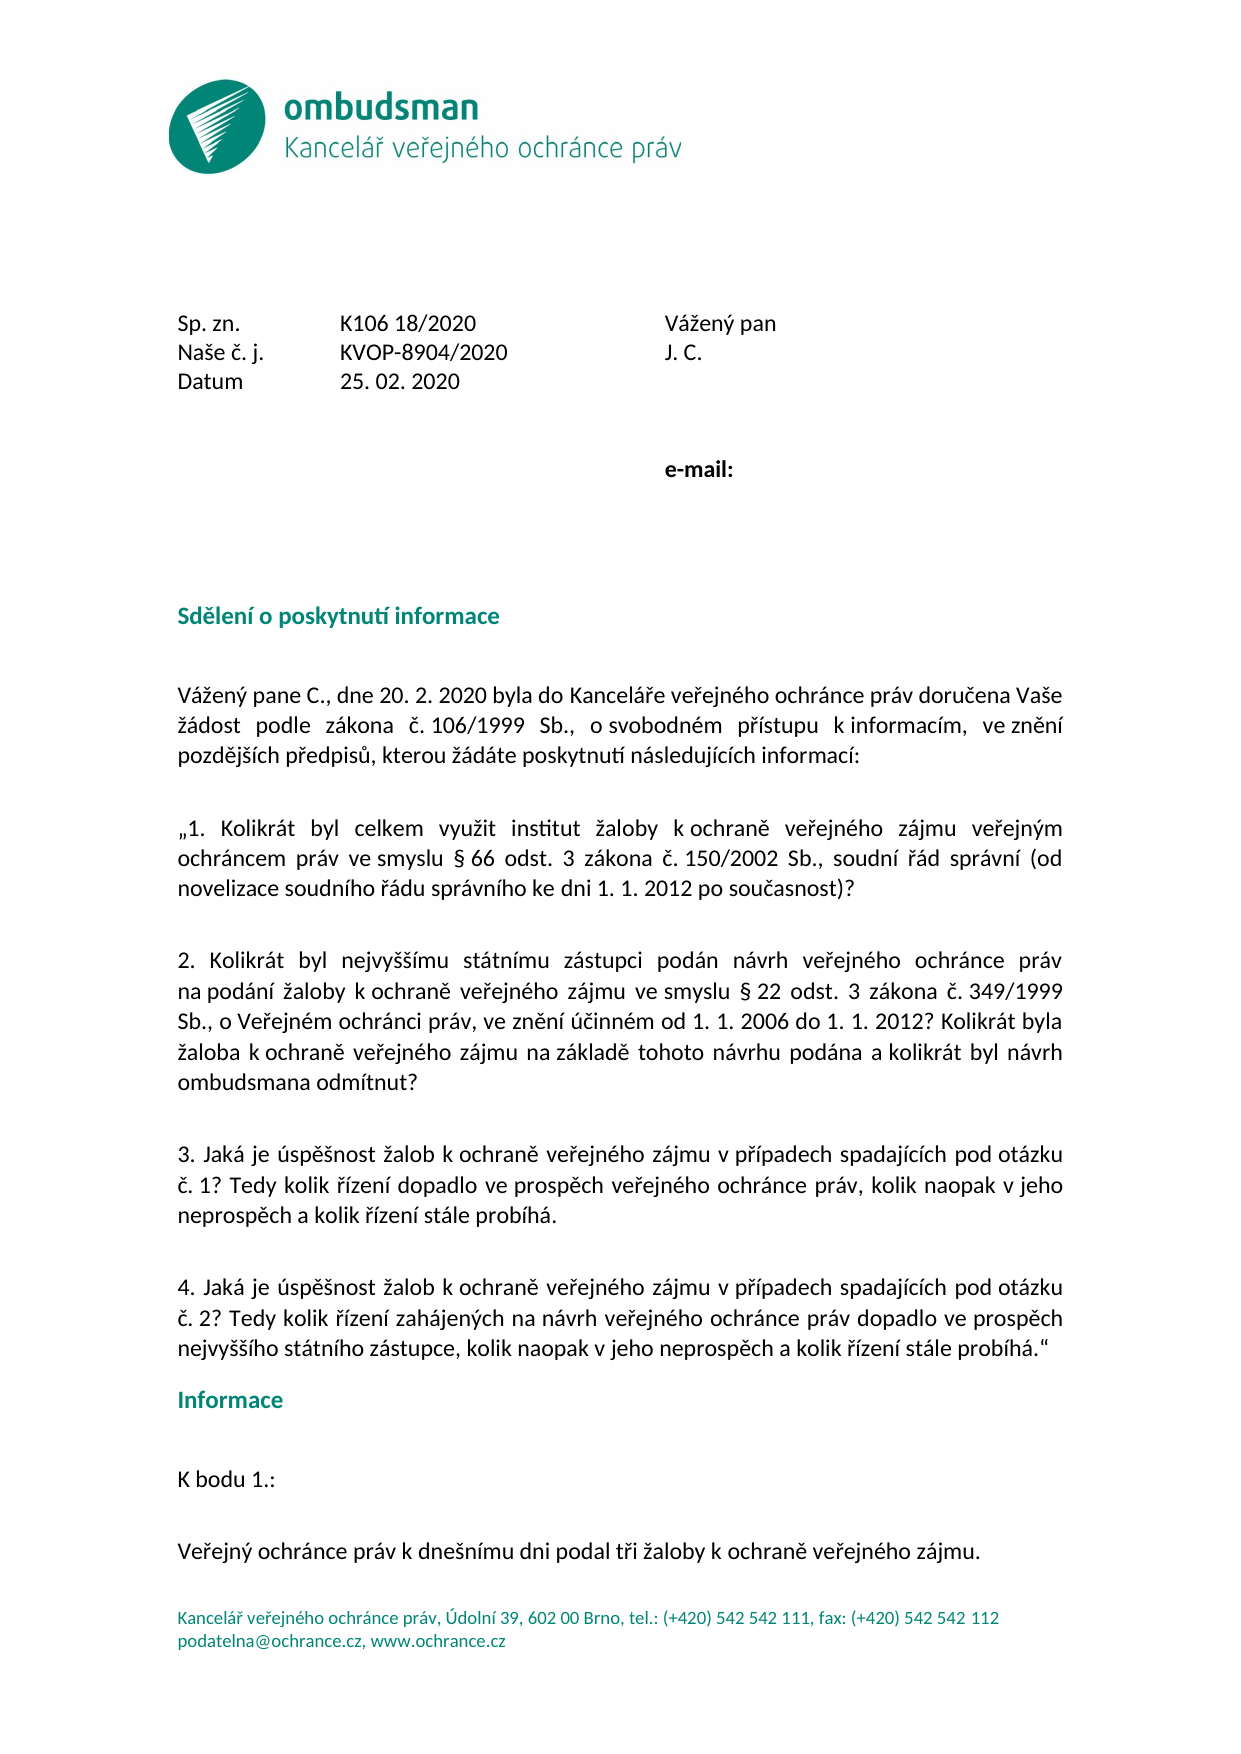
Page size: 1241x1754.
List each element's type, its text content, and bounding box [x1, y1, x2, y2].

subtitle Informace [177, 1384, 1063, 1415]
text K bodu 1.: [177, 1464, 1063, 1493]
text 4. Jaká je úspěšnost žalob k ochraně veřejného zájmu v případech spadajících pod otázku č. 2? Tedy kolik řízení zahájených na návrh veřejného ochránce práv dopadlo ve prospěch nejvyššího státního zástupce, kolik naopak v jeho neprospěch a kolik řízení stále probíhá.“ [177, 1272, 1063, 1362]
table_header K106 18/2020 KVOP-8904/2020 25. 02. 2020 [340, 249, 664, 542]
text 2. Kolikrát byl nejvyššímu státnímu zástupci podán návrh veřejného ochránce práv na podání žaloby k ochraně veřejného zájmu ve smyslu § 22 odst. 3 zákona č. 349/1999 Sb., o Veřejném ochránci práv, ve znění účinném od 1. 1. 2006 do 1. 1. 2012? Kolikrát byla žaloba k ochraně veřejného zájmu na základě tohoto návrhu podána a kolikrát byl návrh ombudsmana odmítnut? [177, 946, 1063, 1097]
text Veřejný ochránce práv k dnešnímu dni podal tři žaloby k ochraně veřejného zájmu. [177, 1536, 1063, 1565]
text Vážený pane C., dne 20. 2. 2020 byla do Kanceláře veřejného ochránce práv doručena Vaše žádost podle zákona č. 106/1999 Sb., o svobodném přístupu k informacím, ve znění pozdějších předpisů, kterou žádáte poskytnutí následujících informací: [177, 680, 1063, 770]
table_header Sp. zn. Naše č. j. Datum [177, 249, 340, 542]
text 3. Jaká je úspěšnost žalob k ochraně veřejného zájmu v případech spadajících pod otázku č. 1? Tedy kolik řízení dopadlo ve prospěch veřejného ochránce práv, kolik naopak v jeho neprospěch a kolik řízení stále probíhá. [177, 1139, 1063, 1229]
text „1. Kolikrát byl celkem využit institut žaloby k ochraně veřejného zájmu veřejným ochráncem práv ve smyslu § 66 odst. 3 zákona č. 150/2002 Sb., soudní řád správní (od novelizace soudního řádu správního ke dni 1. 1. 2012 po současnost)? [177, 813, 1063, 903]
table_header Vážený pan J. C. e-mail: [665, 249, 1085, 542]
subtitle Sdělení o poskytnutí informace [177, 600, 1063, 631]
